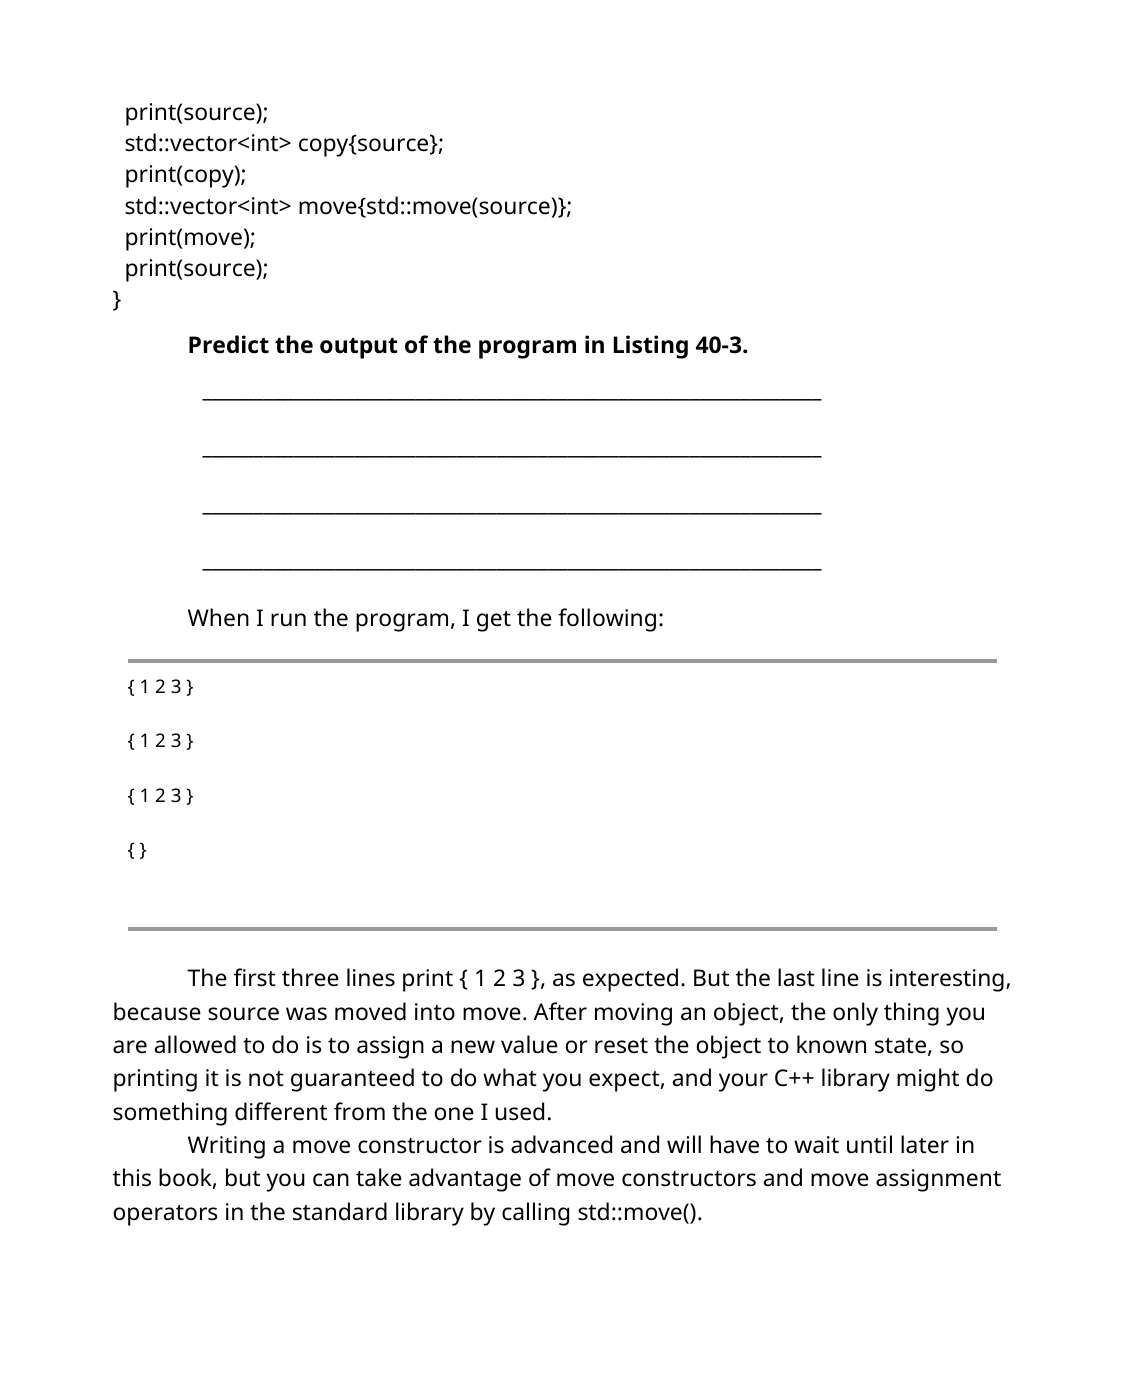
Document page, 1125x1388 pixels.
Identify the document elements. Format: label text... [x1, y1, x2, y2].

text print(copy); [112, 158, 1012, 190]
text { 1 2 3 } [127, 767, 997, 808]
list _____________________________________________________________ [202, 373, 1012, 404]
text When I run the program, I get the following: [112, 600, 1012, 633]
text std::vector<int> copy{source}; [112, 127, 1012, 158]
list _____________________________________________________________ [202, 543, 1012, 574]
text print(source); [112, 96, 1012, 127]
text { 1 2 3 } [127, 660, 997, 699]
text The first three lines print { 1 2 3 }, as expected. But the last line is interesting, because source was moved into move. After moving an object, the only thing you are allowed to do is to assign a new value or reset the object to known state, so printing it is not guaranteed to do what you expect, and your C++ library might do something different from the one I used. [112, 960, 1012, 1127]
text Predict the output of the program in Listing 40-3. [112, 327, 1012, 361]
list _____________________________________________________________ [202, 487, 1012, 518]
text std::vector<int> move{std::move(source)}; [112, 190, 1012, 221]
text print(source); [112, 252, 1012, 283]
text { 1 2 3 } [127, 713, 997, 753]
text Writing a move constructor is advanced and will have to wait until later in this book, but you can take advantage of move constructors and move assignment operators in the standard library by calling std::move(). [112, 1127, 1012, 1227]
text print(move); [112, 221, 1012, 252]
text } [112, 283, 1012, 315]
text { } [127, 821, 997, 862]
list _____________________________________________________________ [202, 430, 1012, 461]
